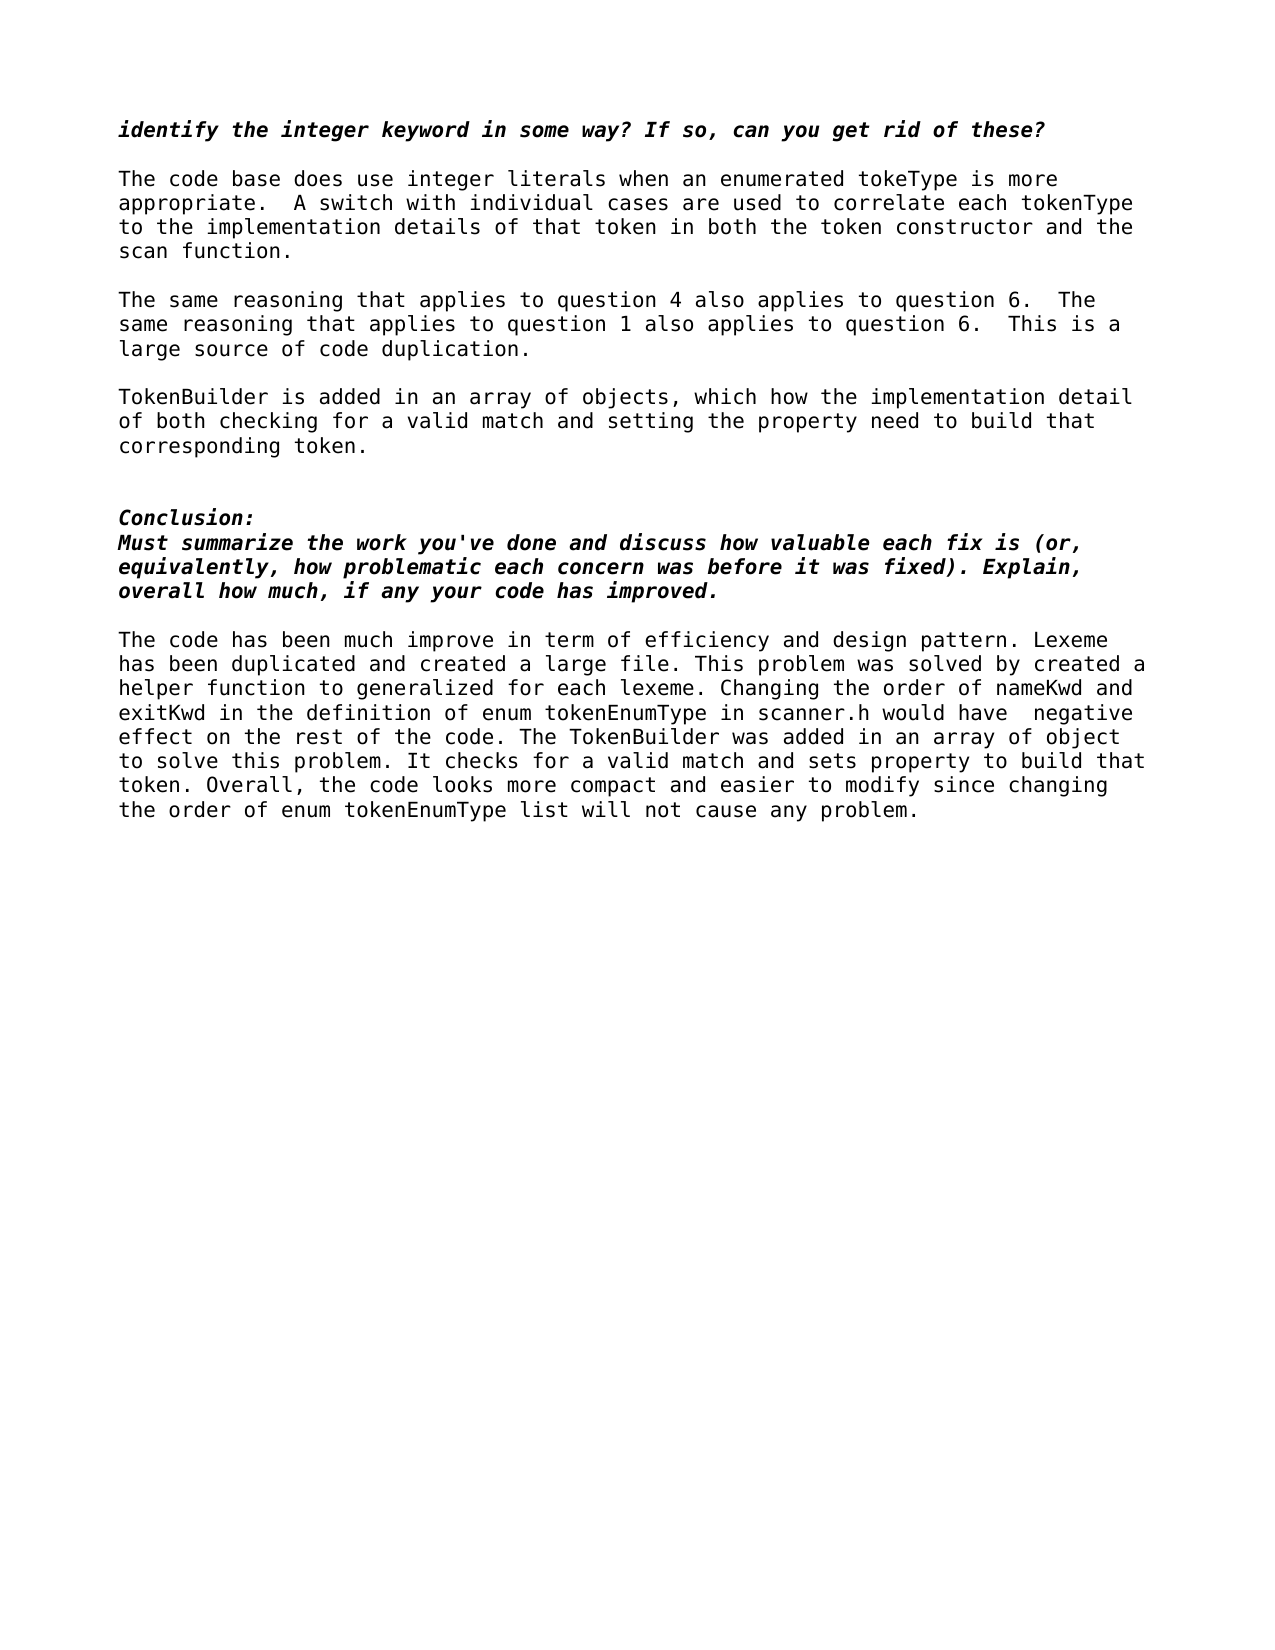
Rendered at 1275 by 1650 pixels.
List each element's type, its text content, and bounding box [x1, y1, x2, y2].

text identify the integer keyword in some way? If so, can you get rid of these? [118, 118, 1157, 142]
text TokenBuilder is added in an array of objects, which how the implementation detail of both checking for a valid match and setting the property need to build that corresponding token. [118, 385, 1157, 458]
text The same reasoning that applies to question 4 also applies to question 6. The same reasoning that applies to question 1 also applies to question 6. This is a large source of code duplication. [118, 288, 1157, 361]
text Must summarize the work you've done and discuss how valuable each fix is (or, equivalently, how problematic each concern was before it was fixed). Explain, overall how much, if any your code has improved. [118, 531, 1157, 603]
text The code has been much improve in term of efficiency and design pattern. Lexeme has been duplicated and created a large file. This problem was solved by created a helper function to generalized for each lexeme. Changing the order of nameKwd and exitKwd in the definition of enum tokenEnumType in scanner.h would have negative effect on the rest of the code. The TokenBuilder was added in an array of object to solve this problem. It checks for a valid match and sets property to build that token. Overall, the code looks more compact and easier to modify since changing the order of enum tokenEnumType list will not cause any problem. [118, 628, 1157, 822]
text Conclusion: [118, 506, 1157, 531]
text The code base does use integer literals when an enumerated tokeType is more appropriate. A switch with individual cases are used to correlate each tokenType to the implementation details of that token in both the token constructor and the scan function. [118, 167, 1157, 264]
